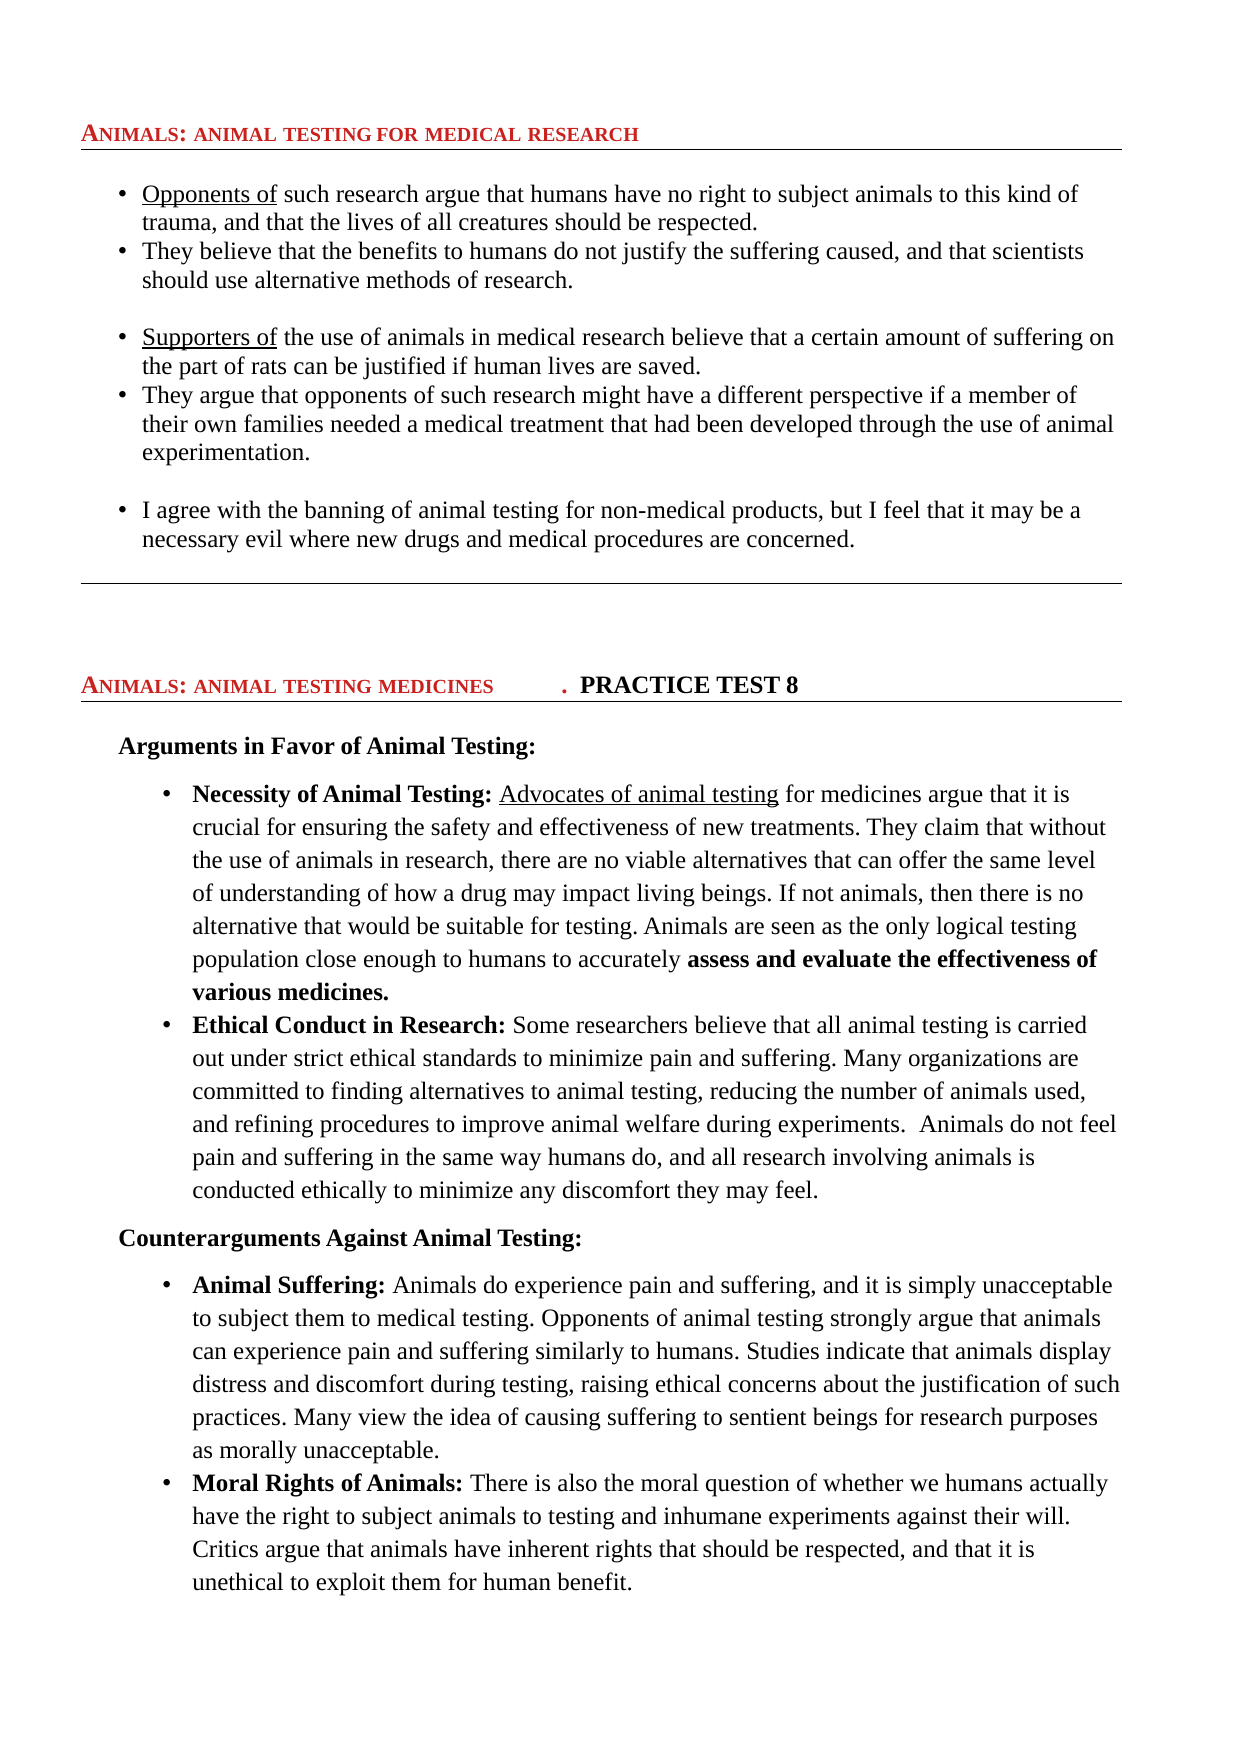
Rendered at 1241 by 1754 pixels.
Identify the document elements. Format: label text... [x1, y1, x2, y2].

subtitle Animals: animal testing for medical research [81, 118, 1122, 149]
list Necessity of Animal Testing: Advocates of animal testing for medicines argue that it is crucial for ensuring the safety and effectiveness of new treatments. They claim that without the use of animals in research, there are no viable alternatives that can offer the same level of understanding of how a drug may impact living beings. If not animals, then there is no alternative that would be suitable for testing. Animals are seen as the only logical testing population close enough to humans to accurately assess and evaluate the effectiveness of various medicines. [162, 779, 1122, 1006]
list Opponents of such research argue that humans have no right to subject animals to this kind of trauma, and that the lives of all creatures should be respected. [118, 179, 1122, 236]
list Moral Rights of Animals: There is also the moral question of whether we humans actually have the right to subject animals to testing and inhumane experiments against their will. Critics argue that animals have inherent rights that should be respected, and that it is unethical to exploit them for human benefit. [162, 1468, 1122, 1596]
list Supporters of the use of animals in medical research believe that a certain amount of suffering on the part of rats can be justified if human lives are saved. [118, 322, 1122, 380]
list Ethical Conduct in Research: Some researchers believe that all animal testing is carried out under strict ethical standards to minimize pain and suffering. Many organizations are committed to finding alternatives to animal testing, reducing the number of animals used, and refining procedures to improve animal welfare during experiments. Animals do not feel pain and suffering in the same way humans do, and all research involving animals is conducted ethically to minimize any discomfort they may feel. [162, 1010, 1122, 1204]
list Animal Suffering: Animals do experience pain and suffering, and it is simply unacceptable to subject them to medical testing. Opponents of animal testing strongly argue that animals can experience pain and suffering similarly to humans. Studies indicate that animals display distress and discomfort during testing, raising ethical concerns about the justification of such practices. Many view the idea of causing suffering to sentient beings for research purposes as morally unacceptable. [162, 1270, 1122, 1464]
text Arguments in Favor of Animal Testing: [118, 731, 1122, 760]
list They argue that opponents of such research might have a different perspective if a member of their own families needed a medical treatment that had been developed through the use of animal experimentation. [118, 380, 1122, 466]
text Counterarguments Against Animal Testing: [118, 1223, 1122, 1251]
list I agree with the banning of animal testing for non-medical products, but I feel that it may be a necessary evil where new drugs and medical procedures are concerned. [118, 495, 1122, 552]
subtitle Animals: animal testing medicines . PRACTICE TEST 8 [81, 671, 1122, 701]
list They believe that the benefits to humans do not justify the suffering caused, and that scientists should use alternative methods of research. [118, 236, 1122, 294]
